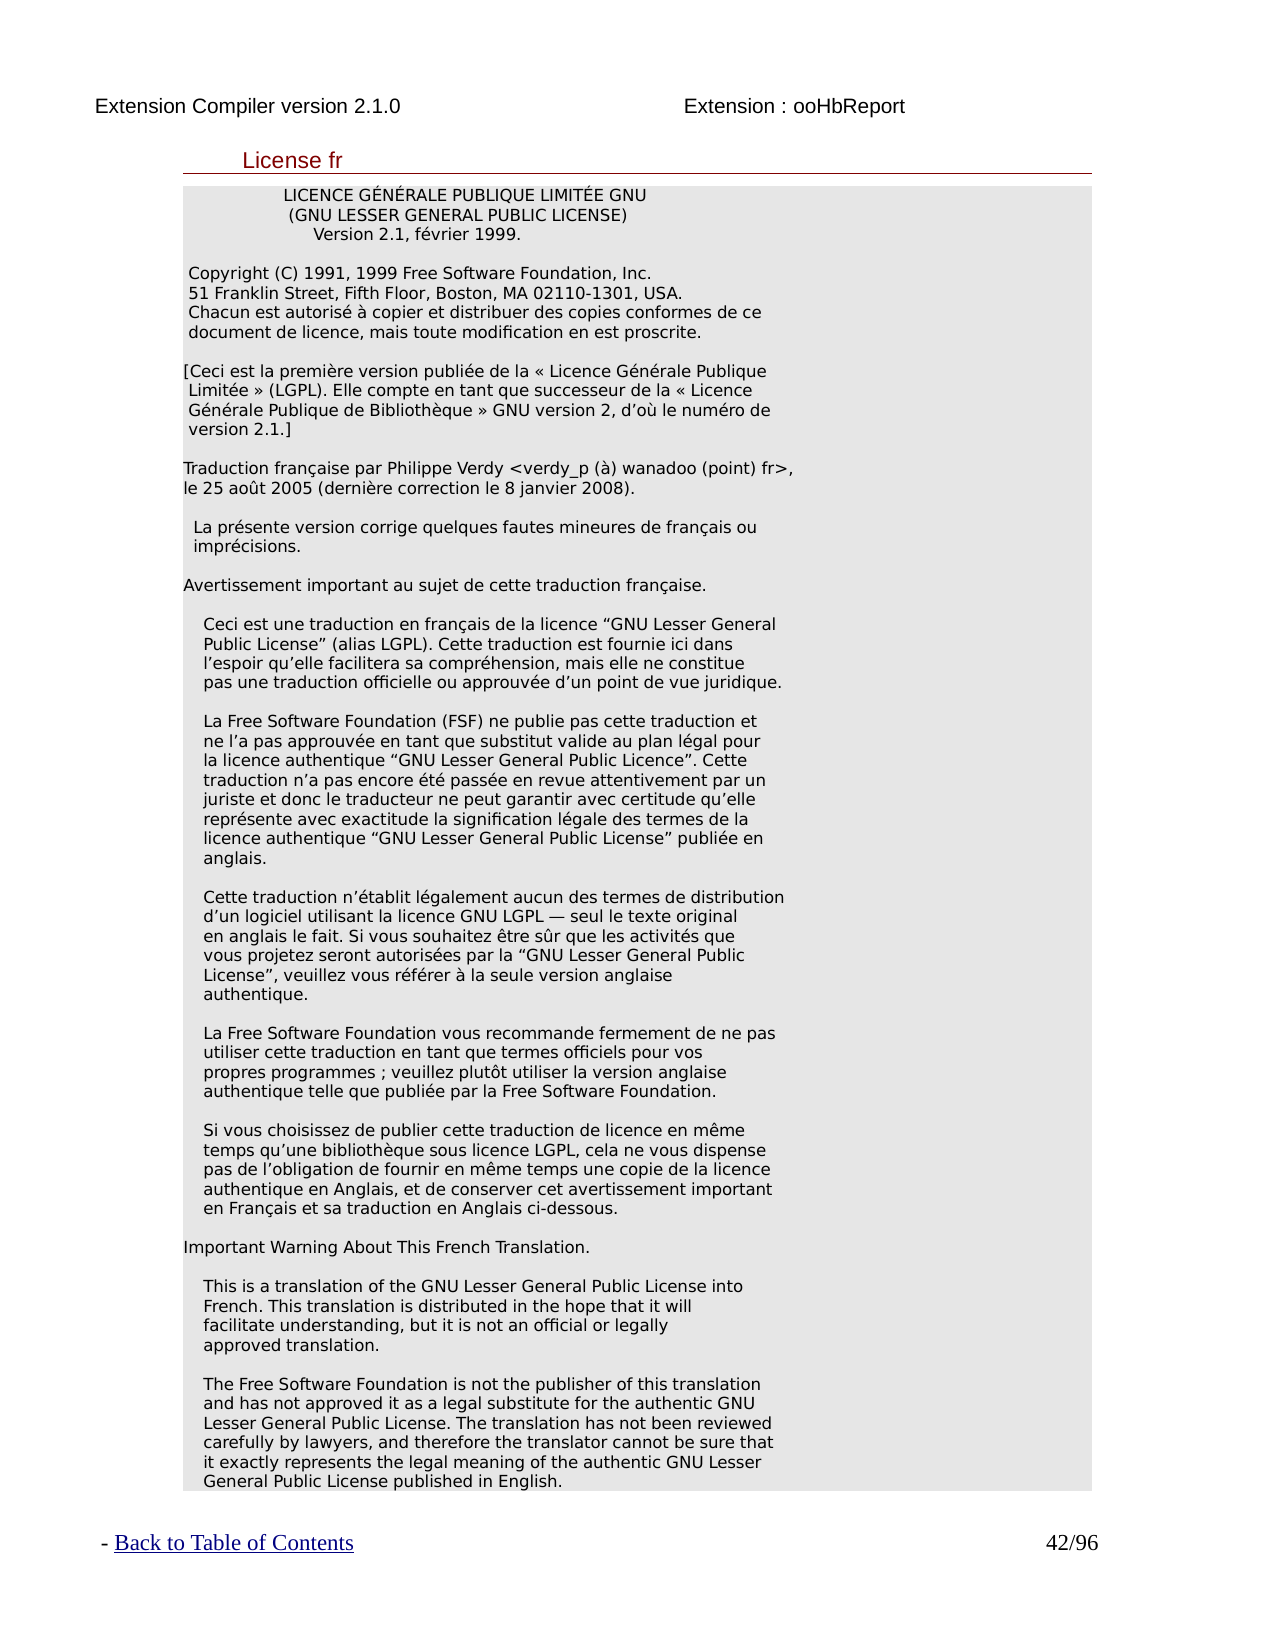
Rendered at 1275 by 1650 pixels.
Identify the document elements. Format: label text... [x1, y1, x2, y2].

text License”, veuillez vous référer à la seule version anglaise [183, 966, 1092, 985]
text version 2.1.] [183, 420, 1092, 439]
text la licence authentique “GNU Lesser General Public Licence”. Cette [183, 751, 1092, 771]
text le 25 août 2005 (dernière correction le 8 janvier 2008). [183, 478, 1092, 498]
text [Ceci est la première version publiée de la « Licence Générale Publique [183, 362, 1092, 381]
text utiliser cette traduction en tant que termes officiels pour vos [183, 1043, 1092, 1063]
text traduction n’a pas encore été passée en revue attentivement par un [183, 771, 1092, 790]
text The Free Software Foundation is not the publisher of this translation [183, 1374, 1092, 1394]
text d’un logiciel utilisant la licence GNU LGPL — seul le texte original [183, 907, 1092, 927]
text it exactly represents the legal meaning of the authentic GNU Lesser [183, 1452, 1092, 1472]
text anglais. [183, 849, 1092, 868]
text en Français et sa traduction en Anglais ci-dessous. [183, 1199, 1092, 1219]
text La présente version corrige quelques fautes mineures de français ou [183, 517, 1092, 537]
text document de licence, mais toute modification en est proscrite. [183, 323, 1092, 342]
text temps qu’une bibliothèque sous licence LGPL, cela ne vous dispense [183, 1141, 1092, 1160]
text Lesser General Public License. The translation has not been reviewed [183, 1413, 1092, 1433]
text Ceci est une traduction en français de la licence “GNU Lesser General [183, 615, 1092, 634]
text carefully by lawyers, and therefore the translator cannot be sure that [183, 1433, 1092, 1452]
text l’espoir qu’elle facilitera sa compréhension, mais elle ne constitue [183, 654, 1092, 673]
text Si vous choisissez de publier cette traduction de licence en même [183, 1121, 1092, 1141]
text ne l’a pas approuvée en tant que substitut valide au plan légal pour [183, 732, 1092, 751]
text authentique. [183, 985, 1092, 1004]
text licence authentique “GNU Lesser General Public License” publiée en [183, 829, 1092, 849]
text Cette traduction n’établit légalement aucun des termes de distribution [183, 888, 1092, 907]
text License fr [183, 147, 1092, 173]
text authentique en Anglais, et de conserver cet avertissement important [183, 1180, 1092, 1199]
text Important Warning About This French Translation. [183, 1238, 1092, 1258]
text and has not approved it as a legal substitute for the authentic GNU [183, 1394, 1092, 1413]
text pas de l’obligation de fournir en même temps une copie de la licence [183, 1160, 1092, 1180]
text La Free Software Foundation vous recommande fermement de ne pas [183, 1024, 1092, 1043]
text La Free Software Foundation (FSF) ne publie pas cette traduction et [183, 712, 1092, 732]
text Public License” (alias LGPL). Cette traduction est fournie ici dans [183, 634, 1092, 654]
text facilitate understanding, but it is not an official or legally [183, 1316, 1092, 1336]
text (GNU LESSER GENERAL PUBLIC LICENSE) [183, 206, 1092, 225]
text LICENCE GÉNÉRALE PUBLIQUE LIMITÉE GNU [183, 186, 1092, 206]
text Générale Publique de Bibliothèque » GNU version 2, d’où le numéro de [183, 401, 1092, 420]
text représente avec exactitude la signification légale des termes de la [183, 810, 1092, 829]
text Limitée » (LGPL). Elle compte en tant que successeur de la « Licence [183, 381, 1092, 401]
text 51 Franklin Street, Fifth Floor, Boston, MA 02110-1301, USA. [183, 284, 1092, 303]
text pas une traduction officielle ou approuvée d’un point de vue juridique. [183, 673, 1092, 693]
text Avertissement important au sujet de cette traduction française. [183, 576, 1092, 595]
text Version 2.1, février 1999. [183, 225, 1092, 245]
text authentique telle que publiée par la Free Software Foundation. [183, 1082, 1092, 1102]
text vous projetez seront autorisées par la “GNU Lesser General Public [183, 946, 1092, 966]
text French. This translation is distributed in the hope that it will [183, 1297, 1092, 1316]
text en anglais le fait. Si vous souhaitez être sûr que les activités que [183, 927, 1092, 946]
text approved translation. [183, 1336, 1092, 1355]
text imprécisions. [183, 537, 1092, 556]
text propres programmes ; veuillez plutôt utiliser la version anglaise [183, 1063, 1092, 1082]
text This is a translation of the GNU Lesser General Public License into [183, 1277, 1092, 1297]
text Chacun est autorisé à copier et distribuer des copies conformes de ce [183, 303, 1092, 323]
text Copyright (C) 1991, 1999 Free Software Foundation, Inc. [183, 264, 1092, 284]
text Traduction française par Philippe Verdy <verdy_p (à) wanadoo (point) fr>, [183, 459, 1092, 478]
text General Public License published in English. [183, 1472, 1092, 1491]
text juriste et donc le traducteur ne peut garantir avec certitude qu’elle [183, 790, 1092, 810]
